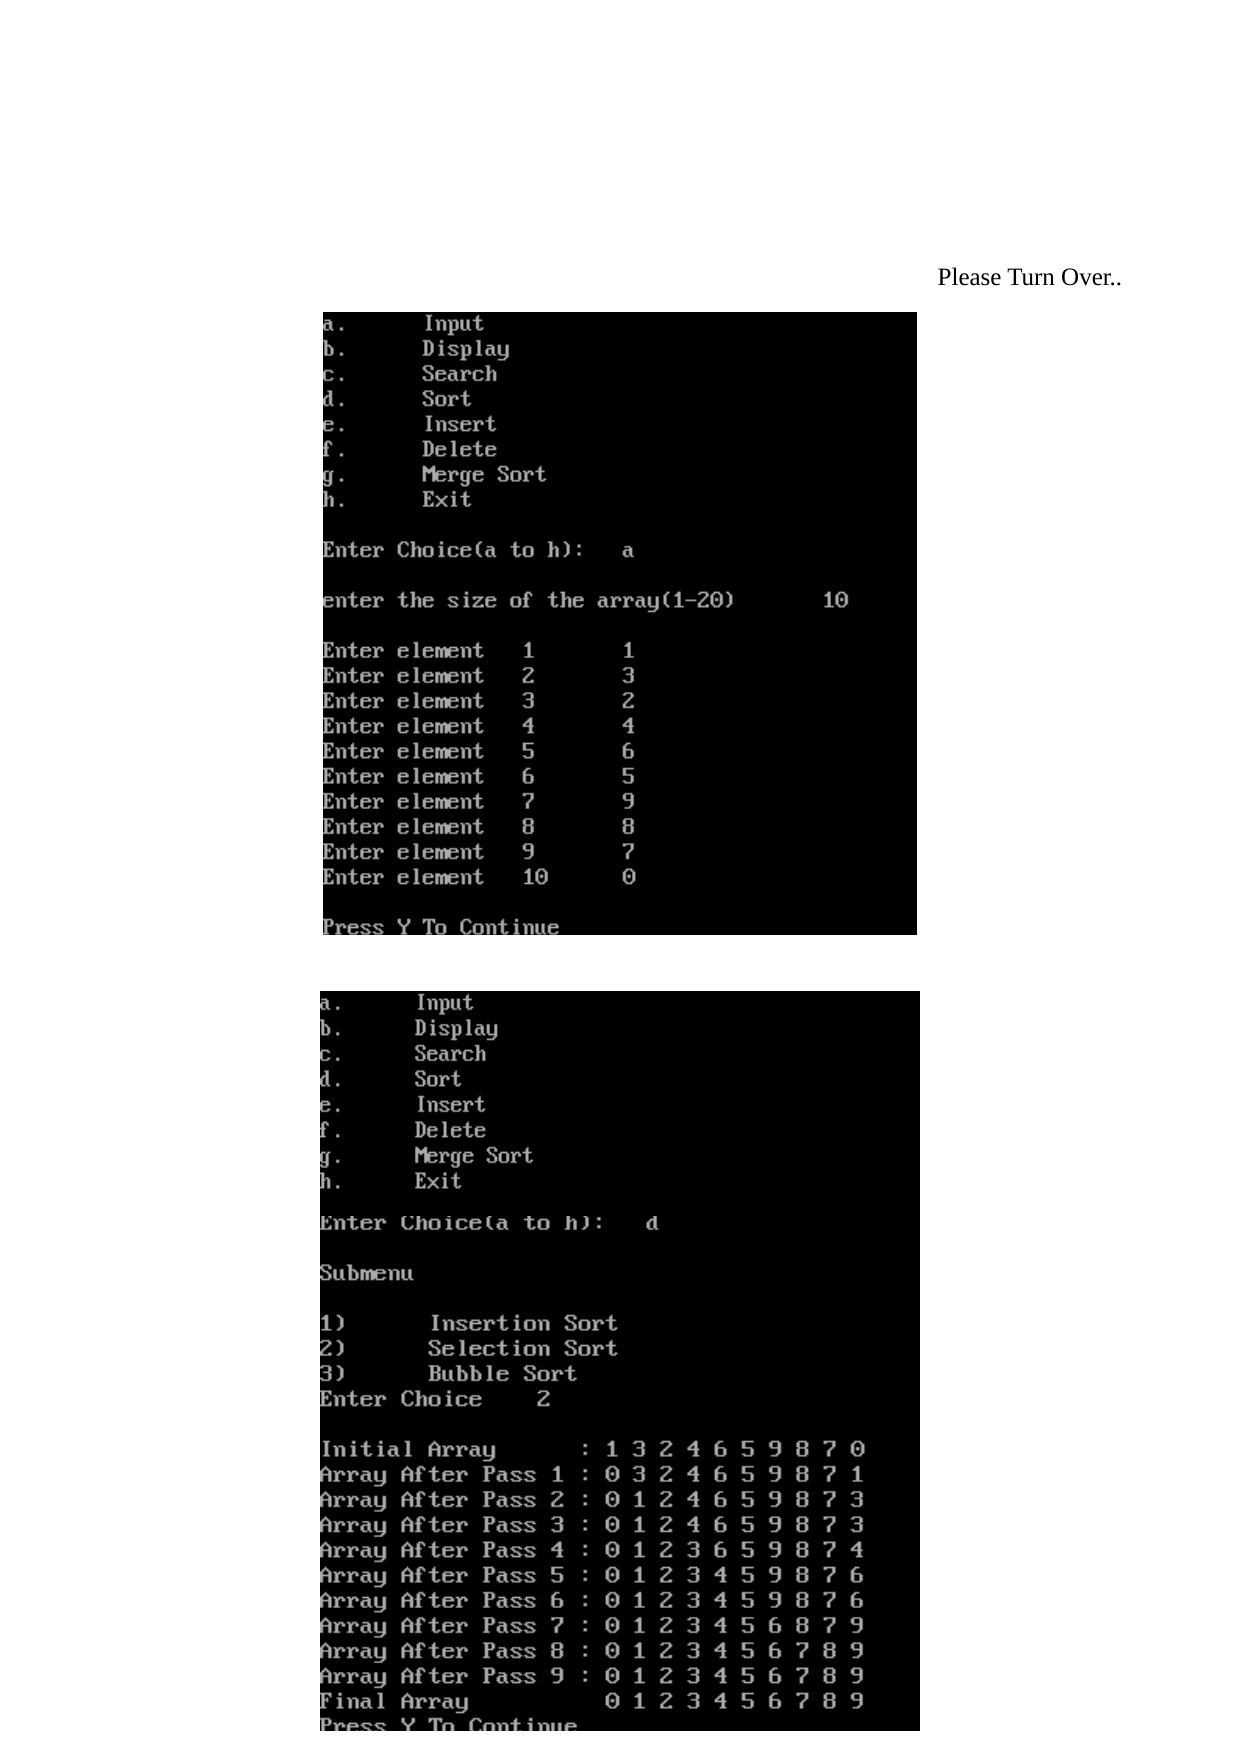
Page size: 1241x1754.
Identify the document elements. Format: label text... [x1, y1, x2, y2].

text Please Turn Over.. [118, 262, 1122, 291]
